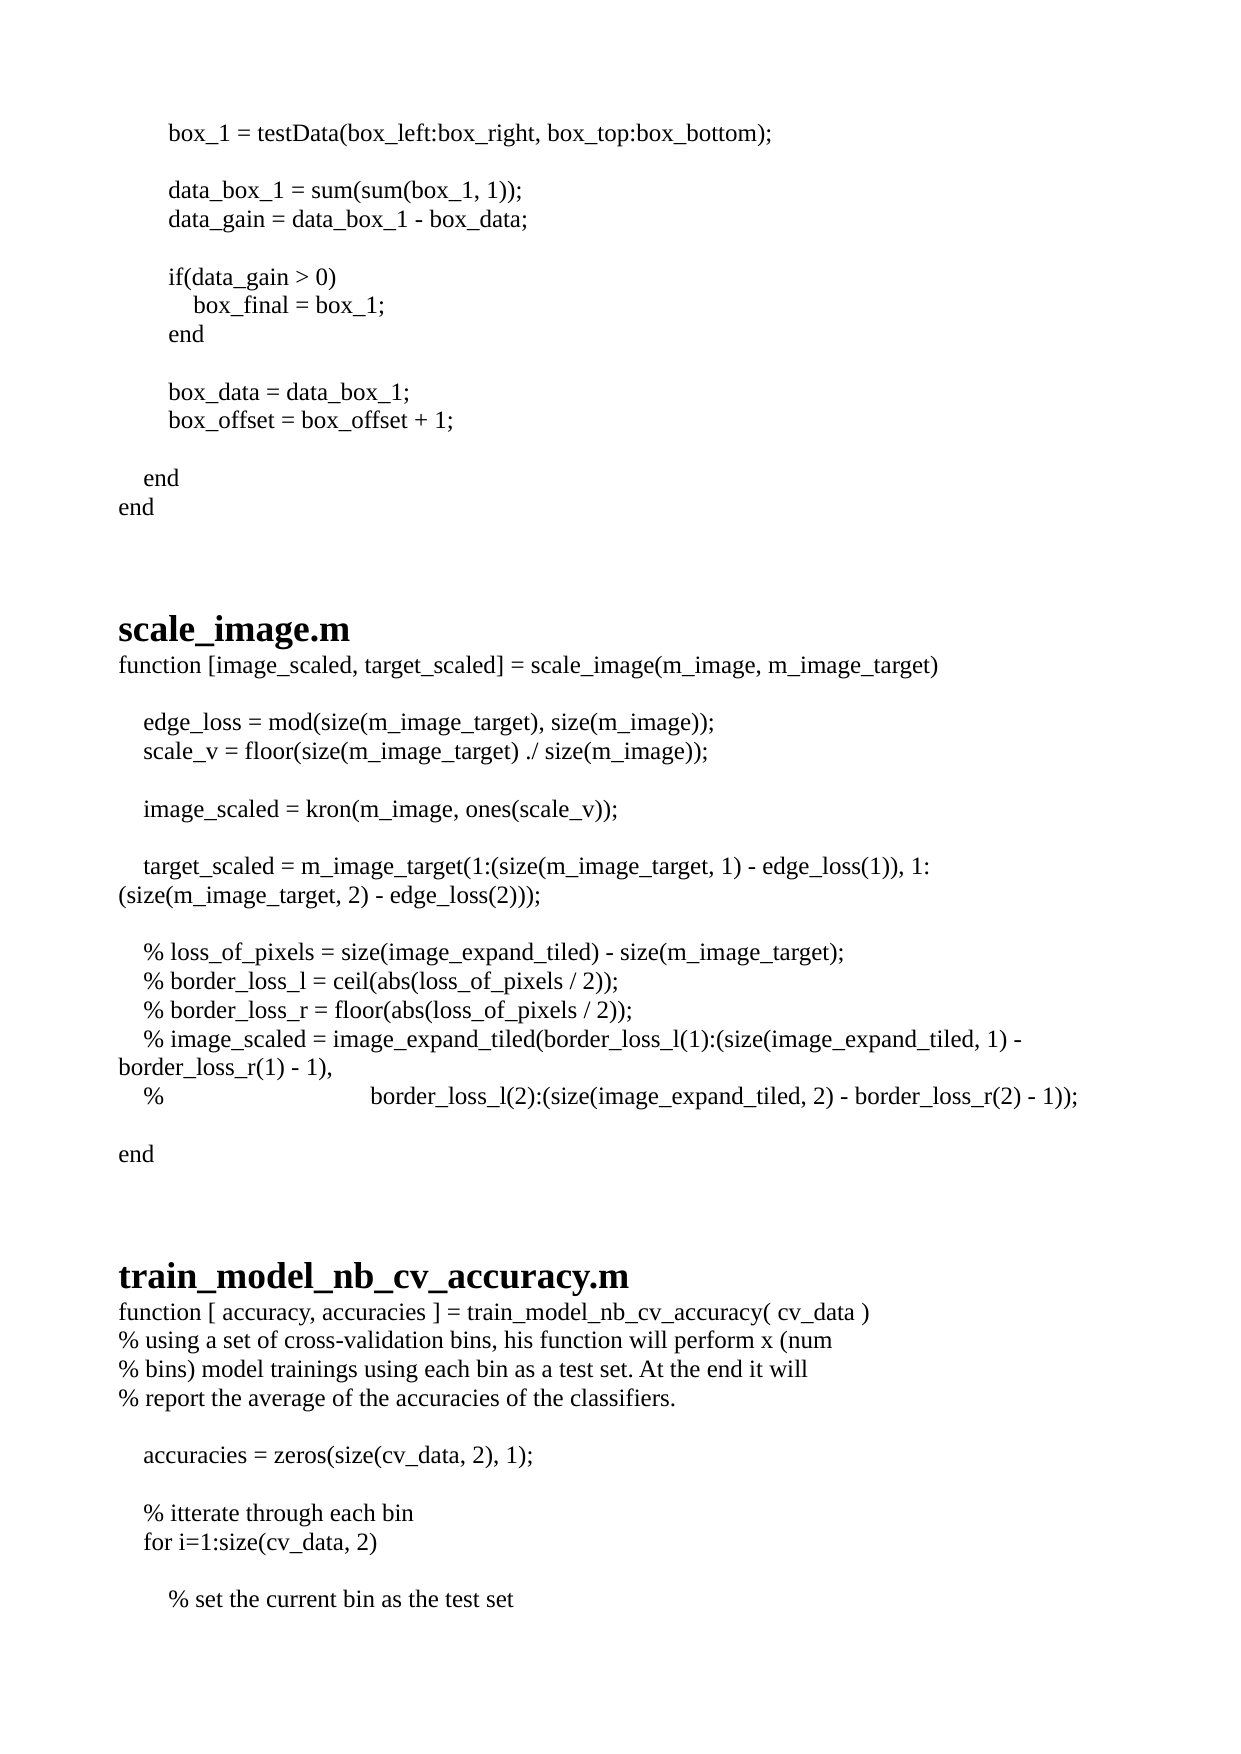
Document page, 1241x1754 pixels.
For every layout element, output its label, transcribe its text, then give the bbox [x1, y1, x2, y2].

text end [118, 492, 1122, 521]
text function [ accuracy, accuracies ] = train_model_nb_cv_accuracy( cv_data ) [118, 1297, 1122, 1326]
text if(data_gain > 0) [118, 262, 1122, 291]
text edge_loss = mod(size(m_image_target), size(m_image)); [118, 707, 1122, 736]
text % border_loss_r = floor(abs(loss_of_pixels / 2)); [118, 995, 1122, 1024]
text % bins) model trainings using each bin as a test set. At the end it will [118, 1354, 1122, 1383]
text box_1 = testData(box_left:box_right, box_top:box_bottom); [118, 118, 1122, 147]
text % set the current bin as the test set [118, 1584, 1122, 1613]
text % border_loss_l = ceil(abs(loss_of_pixels / 2)); [118, 966, 1122, 995]
text % using a set of cross-validation bins, his function will perform x (num [118, 1326, 1122, 1354]
text scale_image.m [118, 607, 1122, 650]
text % report the average of the accuracies of the classifiers. [118, 1383, 1122, 1412]
text scale_v = floor(size(m_image_target) ./ size(m_image)); [118, 736, 1122, 765]
text % border_loss_l(2):(size(image_expand_tiled, 2) - border_loss_r(2) - 1)); [118, 1081, 1122, 1110]
text % image_scaled = image_expand_tiled(border_loss_l(1):(size(image_expand_tiled, 1) - border_loss_r(1) - 1), [118, 1024, 1122, 1081]
text data_gain = data_box_1 - box_data; [118, 204, 1122, 233]
text target_scaled = m_image_target(1:(size(m_image_target, 1) - edge_loss(1)), 1:(size(m_image_target, 2) - edge_loss(2))); [118, 851, 1122, 909]
text end [118, 463, 1122, 492]
text image_scaled = kron(m_image, ones(scale_v)); [118, 794, 1122, 822]
text for i=1:size(cv_data, 2) [118, 1527, 1122, 1556]
text % loss_of_pixels = size(image_expand_tiled) - size(m_image_target); [118, 937, 1122, 966]
text data_box_1 = sum(sum(box_1, 1)); [118, 176, 1122, 204]
text box_final = box_1; [118, 291, 1122, 319]
text function [image_scaled, target_scaled] = scale_image(m_image, m_image_target) [118, 650, 1122, 679]
text box_offset = box_offset + 1; [118, 406, 1122, 434]
text box_data = data_box_1; [118, 377, 1122, 406]
text accuracies = zeros(size(cv_data, 2), 1); [118, 1441, 1122, 1469]
text end [118, 319, 1122, 348]
text % itterate through each bin [118, 1498, 1122, 1527]
text end [118, 1139, 1122, 1167]
text train_model_nb_cv_accuracy.m [118, 1254, 1122, 1297]
